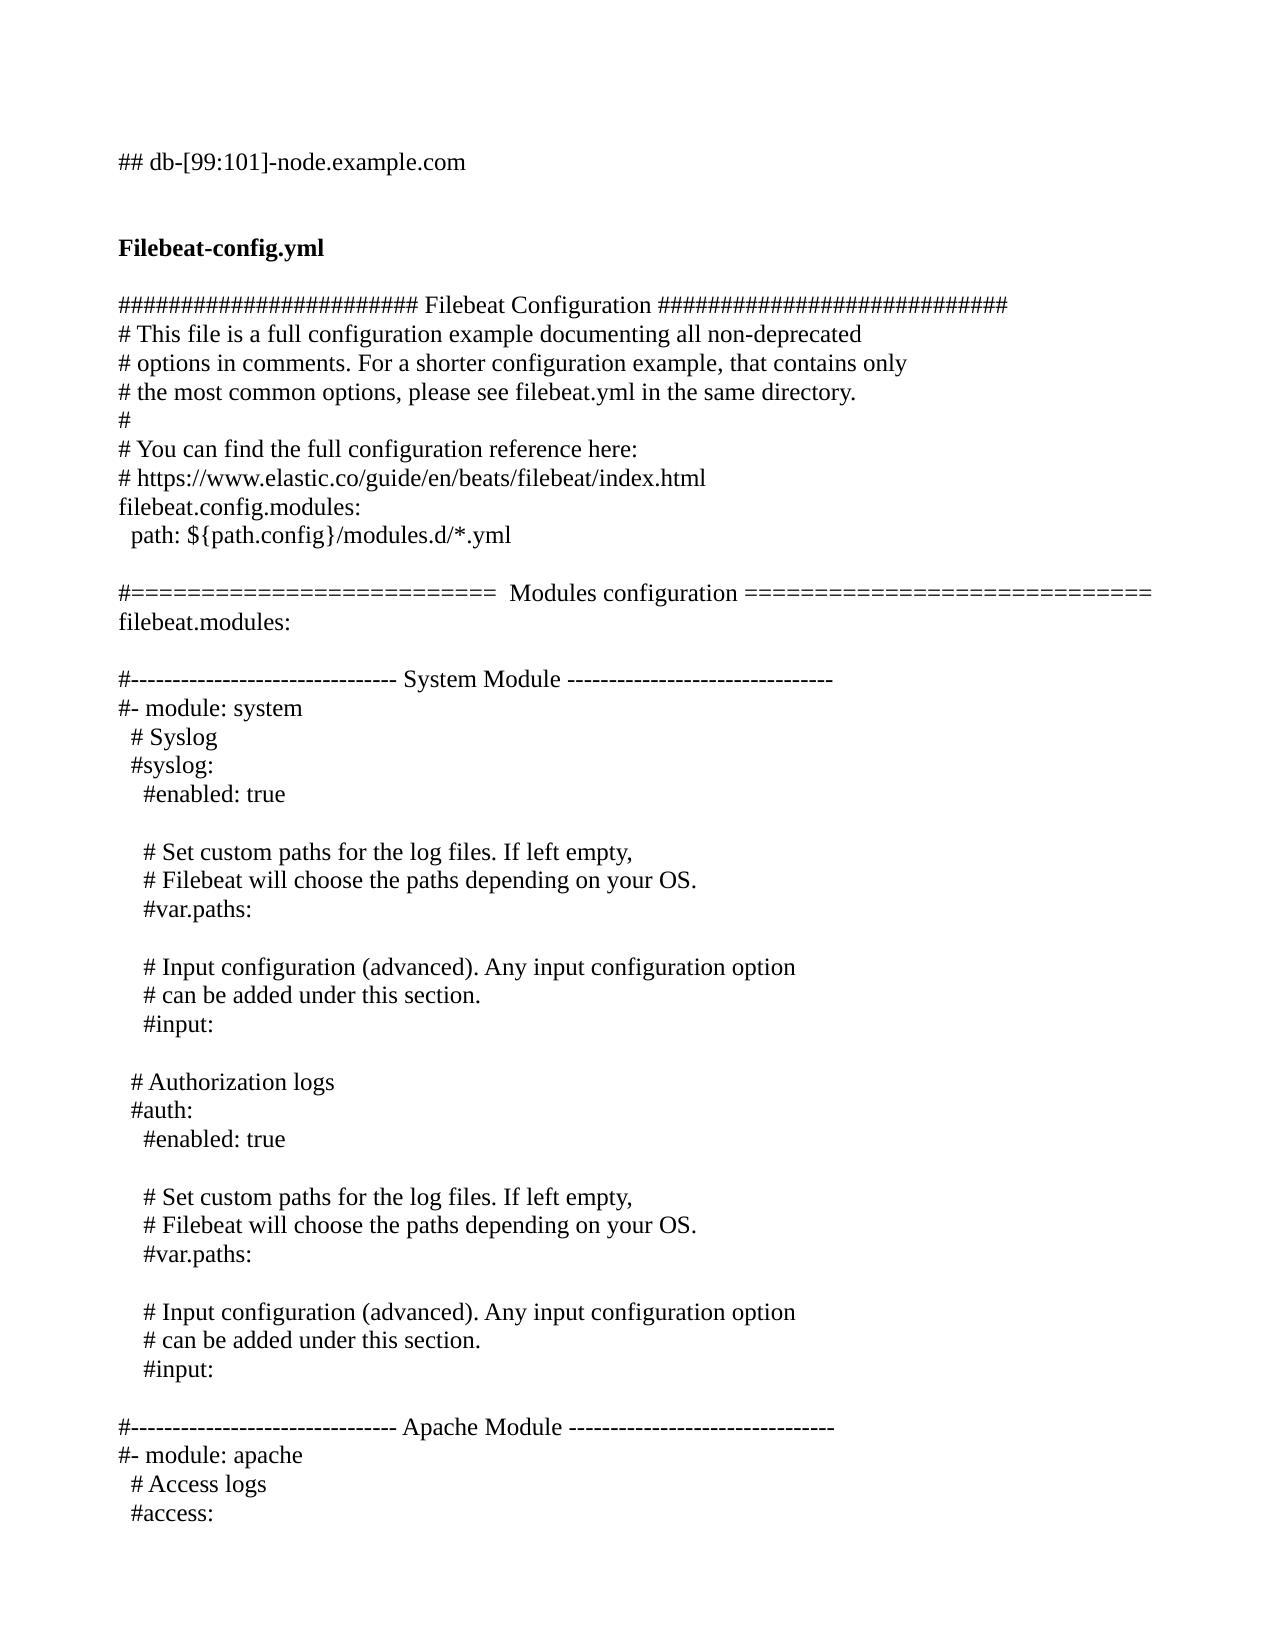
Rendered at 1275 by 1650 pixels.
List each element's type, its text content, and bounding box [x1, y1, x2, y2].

text # Set custom paths for the log files. If left empty, [118, 837, 1157, 866]
text # This file is a full configuration example documenting all non-deprecated [118, 319, 1157, 348]
text #var.paths: [118, 894, 1157, 923]
text # can be added under this section. [118, 981, 1157, 1009]
text # Input configuration (advanced). Any input configuration option [118, 952, 1157, 981]
text # Filebeat will choose the paths depending on your OS. [118, 1211, 1157, 1239]
text #syslog: [118, 751, 1157, 779]
text # Input configuration (advanced). Any input configuration option [118, 1297, 1157, 1326]
text #-------------------------------- System Module -------------------------------- [118, 664, 1157, 693]
text # options in comments. For a shorter configuration example, that contains only [118, 348, 1157, 377]
text #enabled: true [118, 779, 1157, 808]
text # You can find the full configuration reference here: [118, 434, 1157, 463]
text filebeat.config.modules: [118, 492, 1157, 521]
text path: ${path.config}/modules.d/*.yml [118, 521, 1157, 549]
text ######################## Filebeat Configuration ############################ [118, 291, 1157, 319]
text ## db-[99:101]-node.example.com [118, 147, 1157, 176]
text # Authorization logs [118, 1067, 1157, 1096]
text filebeat.modules: [118, 607, 1157, 636]
text # [118, 406, 1157, 434]
text # Syslog [118, 722, 1157, 751]
text #input: [118, 1354, 1157, 1383]
text # the most common options, please see filebeat.yml in the same directory. [118, 377, 1157, 406]
text #access: [118, 1498, 1157, 1527]
text #========================== Modules configuration ============================= [118, 578, 1157, 607]
text Filebeat-config.yml [118, 233, 1157, 262]
text #auth: [118, 1096, 1157, 1124]
text # https://www.elastic.co/guide/en/beats/filebeat/index.html [118, 463, 1157, 492]
text # Set custom paths for the log files. If left empty, [118, 1182, 1157, 1211]
text #input: [118, 1009, 1157, 1038]
text #-------------------------------- Apache Module -------------------------------- [118, 1412, 1157, 1441]
text #var.paths: [118, 1239, 1157, 1268]
text # Access logs [118, 1469, 1157, 1498]
text # can be added under this section. [118, 1326, 1157, 1354]
text #enabled: true [118, 1124, 1157, 1153]
text #- module: apache [118, 1441, 1157, 1469]
text #- module: system [118, 693, 1157, 722]
text # Filebeat will choose the paths depending on your OS. [118, 866, 1157, 894]
